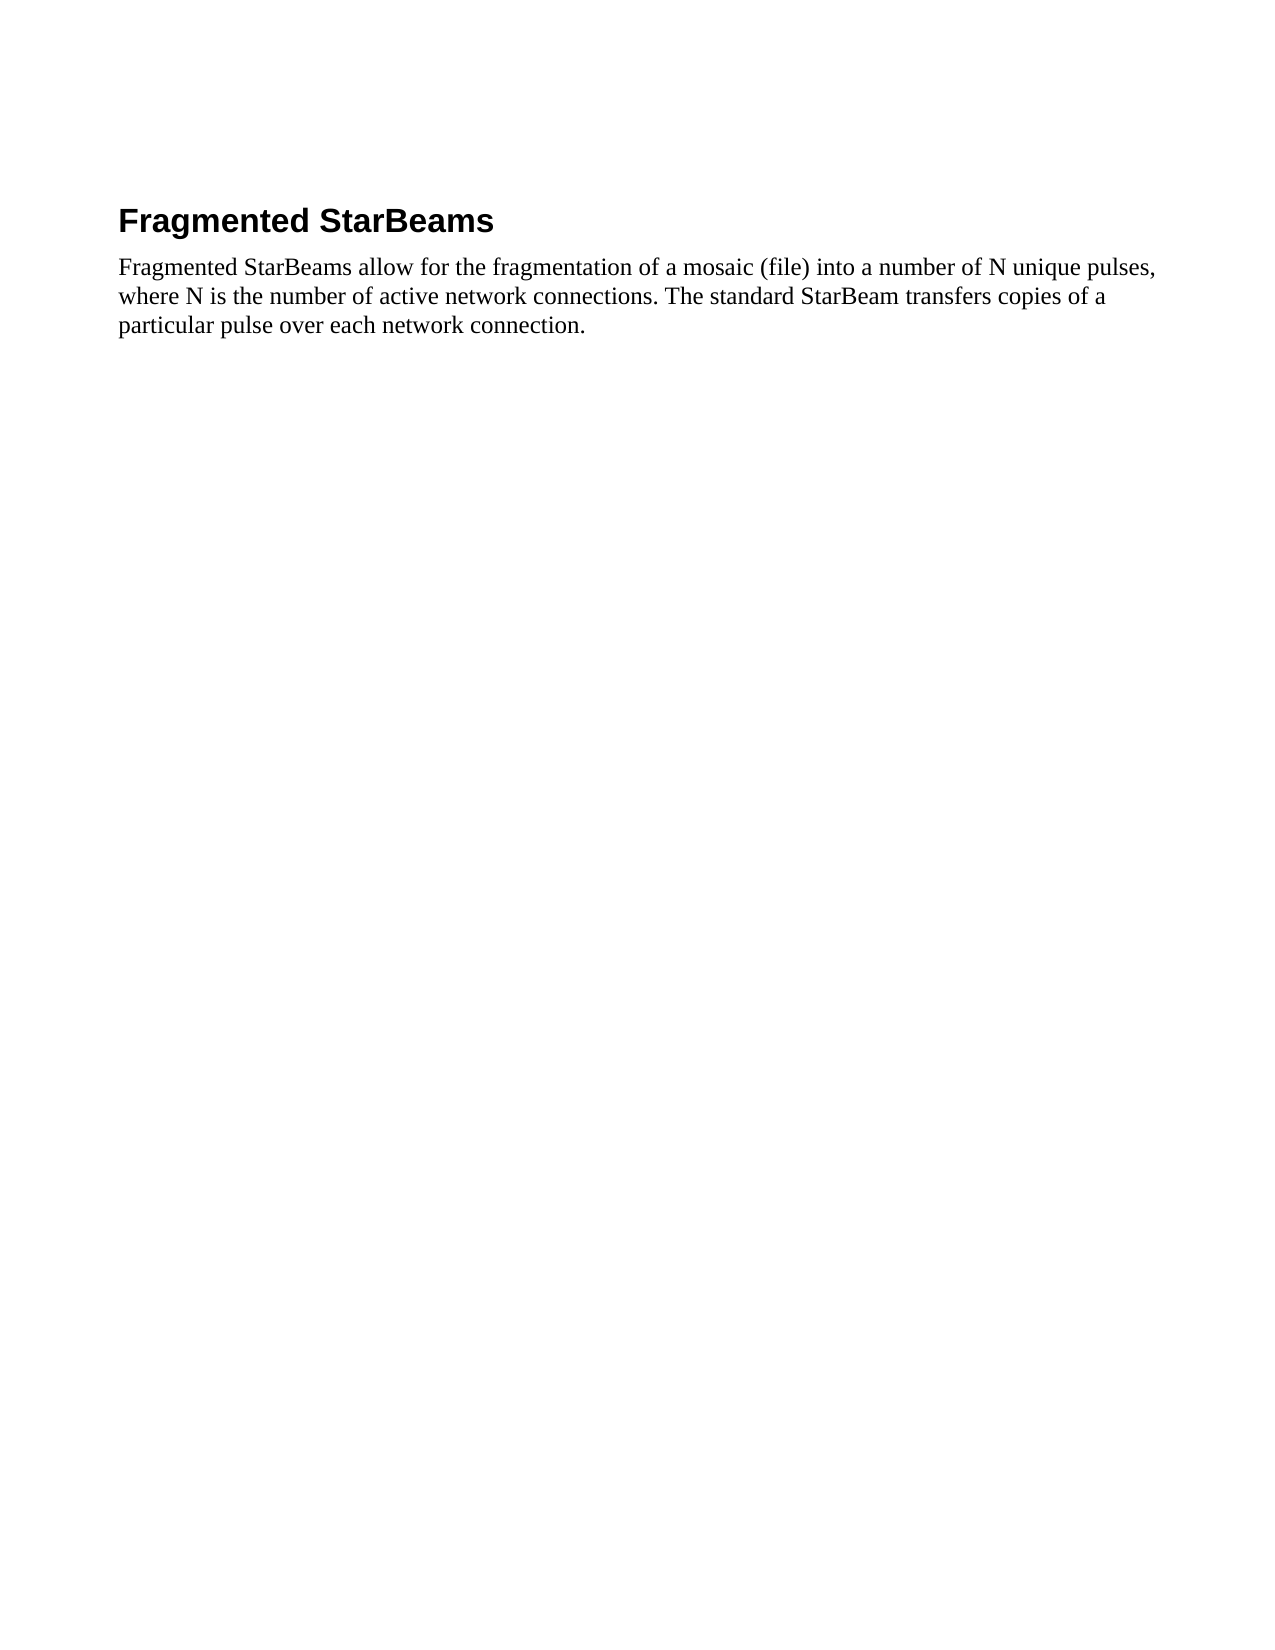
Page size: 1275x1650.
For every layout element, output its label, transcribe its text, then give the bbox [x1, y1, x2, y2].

text Fragmented StarBeams allow for the fragmentation of a mosaic (file) into a number of N unique pulses, where N is the number of active network connections. The standard StarBeam transfers copies of a particular pulse over each network connection. [118, 252, 1157, 339]
subtitle Fragmented StarBeams [118, 201, 1157, 240]
